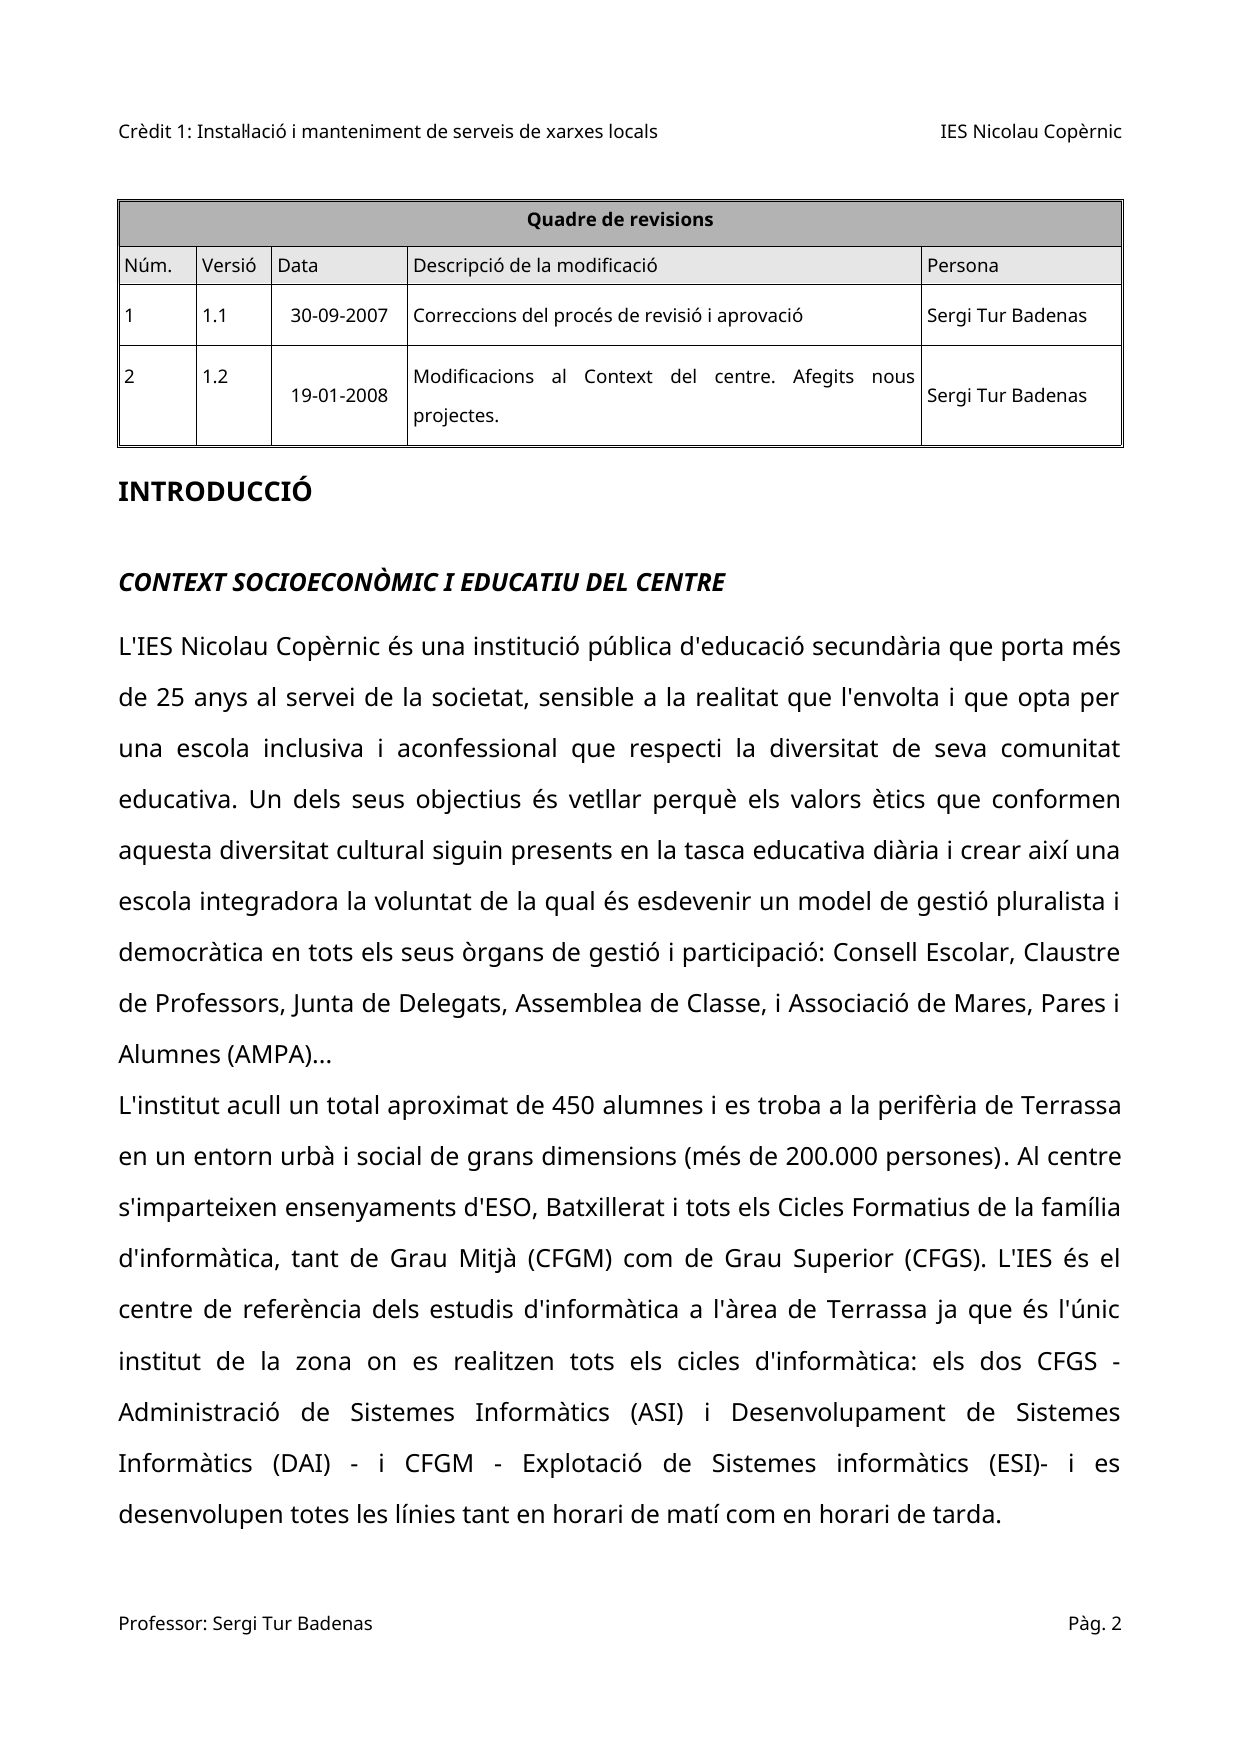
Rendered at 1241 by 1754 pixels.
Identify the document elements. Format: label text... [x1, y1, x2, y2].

table_cell 2 [120, 346, 196, 445]
subtitle INTRODUCCIÓ [118, 472, 1122, 509]
table_cell Modificacions al Context del centre. Afegits nous projectes. [408, 346, 921, 445]
table_cell 1 [120, 285, 196, 345]
table_cell Descripció de la modificació [408, 247, 921, 283]
table_cell Sergi Tur Badenas [922, 346, 1121, 445]
table_cell Data [272, 247, 407, 283]
table_cell Versió [197, 247, 271, 283]
table_cell 19-01-2008 [272, 346, 407, 445]
table_cell 1.2 [197, 346, 271, 445]
table_cell Núm. [120, 247, 196, 283]
text L'IES Nicolau Copèrnic és una institució pública d'educació secundària que porta més de 25 anys al servei de la societat, sensible a la realitat que l'envolta i que opta per una escola inclusiva i aconfessional que respecti la diversitat de seva comunitat educativa. Un dels seus objectius és vetllar perquè els valors ètics que conformen aquesta diversitat cultural siguin presents en la tasca educativa diària i crear així una escola integradora la voluntat de la qual és esdevenir un model de gestió pluralista i democràtica en tots els seus òrgans de gestió i participació: Consell Escolar, Claustre de Professors, Junta de Delegats, Assemblea de Classe, i Associació de Mares, Pares i Alumnes (AMPA)... [118, 628, 1122, 1071]
table_cell Sergi Tur Badenas [922, 285, 1121, 345]
table_cell 1.1 [197, 285, 271, 345]
table_cell Correccions del procés de revisió i aprovació [408, 285, 921, 345]
table_cell Persona [922, 247, 1121, 283]
table_cell 30-09-2007 [272, 285, 407, 345]
text L'institut acull un total aproximat de 450 alumnes i es troba a la perifèria de Terrassa en un entorn urbà i social de grans dimensions (més de 200.000 persones). Al centre s'imparteixen ensenyaments d'ESO, Batxillerat i tots els Cicles Formatius de la família d'informàtica, tant de Grau Mitjà (CFGM) com de Grau Superior (CFGS). L'IES és el centre de referència dels estudis d'informàtica a l'àrea de Terrassa ja que és l'únic institut de la zona on es realitzen tots els cicles d'informàtica: els dos CFGS - Administració de Sistemes Informàtics (ASI) i Desenvolupament de Sistemes Informàtics (DAI) - i CFGM - Explotació de Sistemes informàtics (ESI)- i es desenvolupen totes les línies tant en horari de matí com en horari de tarda. [118, 1088, 1122, 1530]
table_header Quadre de revisions [120, 202, 1121, 246]
subtitle CONTEXT SOCIOECONÒMIC I EDUCATIU DEL CENTRE [118, 565, 1122, 599]
